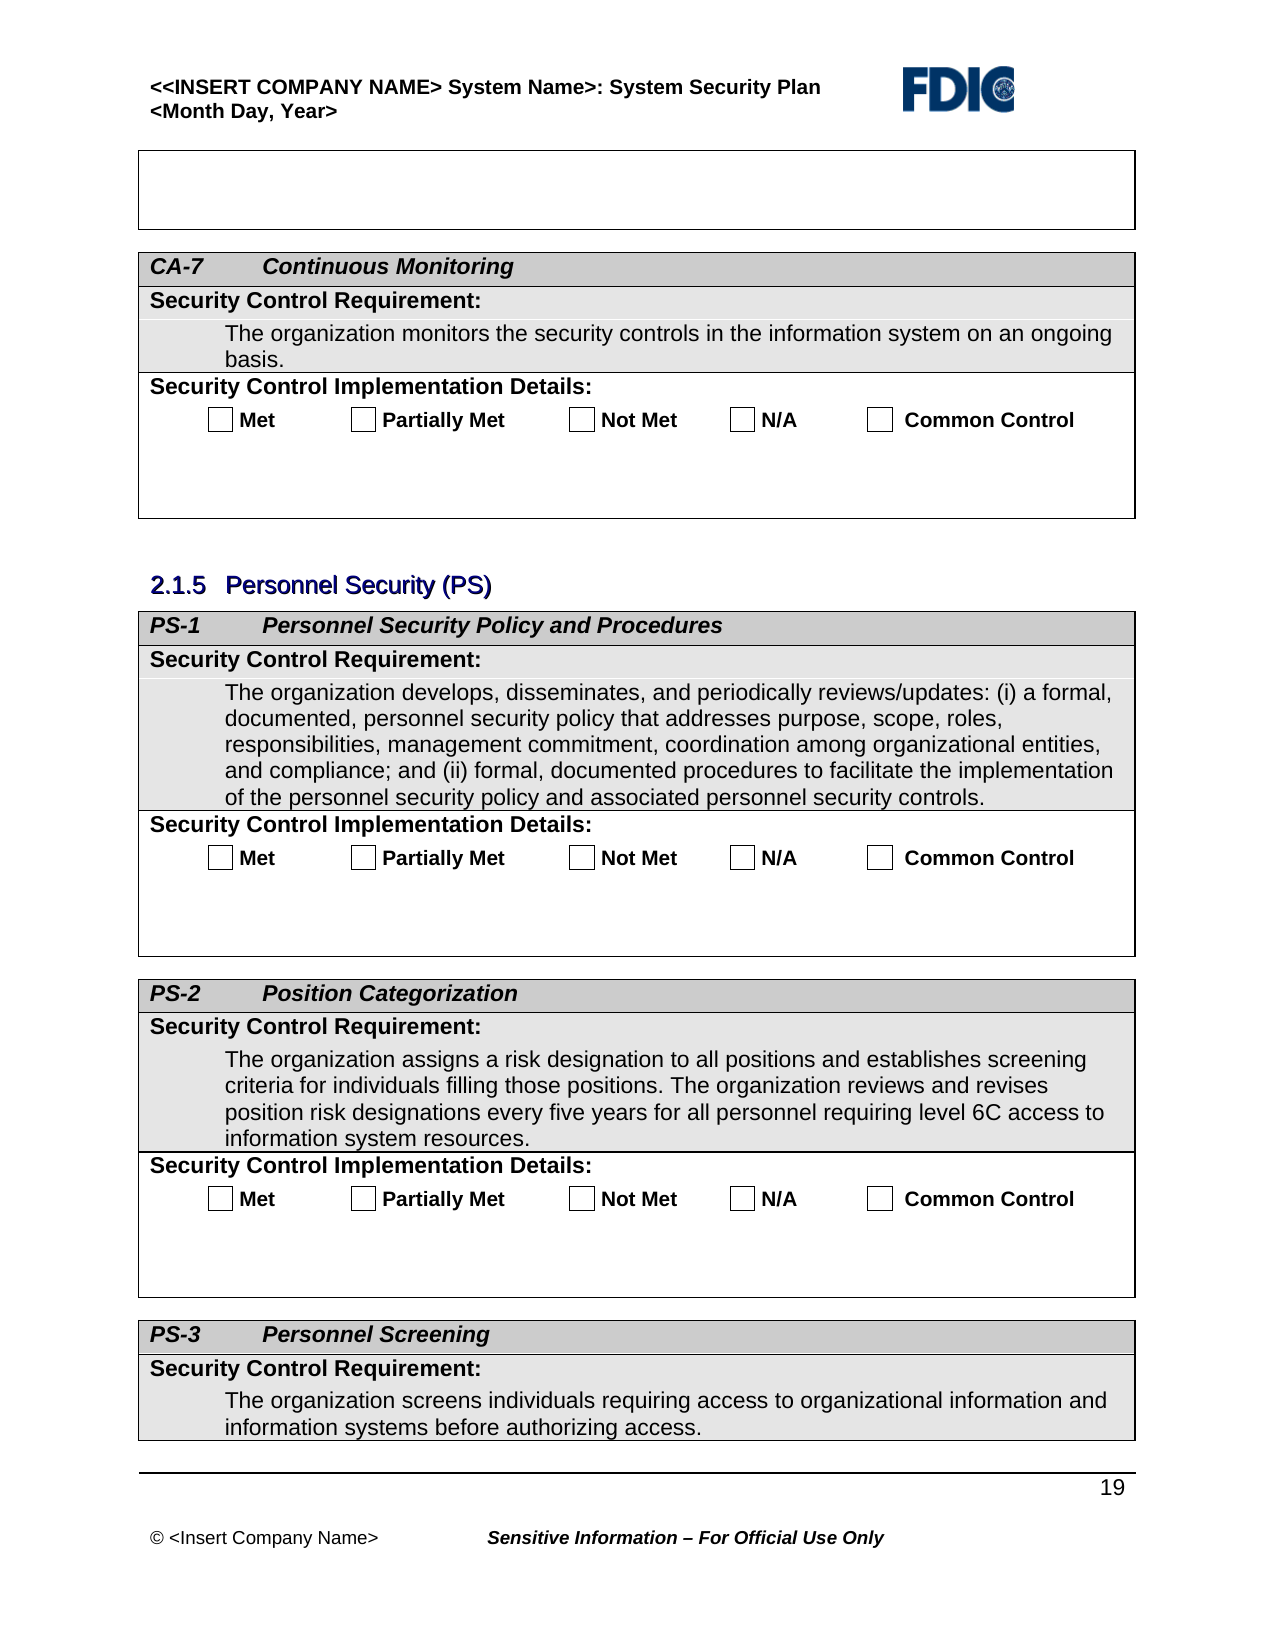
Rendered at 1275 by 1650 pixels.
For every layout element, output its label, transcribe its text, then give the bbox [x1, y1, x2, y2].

table_cell The organization screens individuals requiring access to organizational information and information systems before authorizing access. [139, 1387, 1134, 1440]
table_cell Security Control Requirement: [139, 1355, 1134, 1387]
table_cell [139, 876, 1134, 956]
table_cell PS-3 Personnel Screening [139, 1321, 1134, 1353]
table_cell Security Control Requirement: [139, 646, 1134, 678]
table_cell [139, 439, 1134, 517]
table_cell The organization assigns a risk designation to all positions and establishes screening criteria for individuals filling those positions. The organization reviews and revises position risk designations every five years for all personnel requiring level 6C access to information system resources. [139, 1046, 1134, 1151]
table_cell PS-2 Position Categorization [139, 980, 1134, 1012]
subtitle Personnel Security (PS) [150, 570, 1125, 599]
table_cell Security Control Implementation Details: Met Partially Met Not Met N/A Common Control [139, 811, 1134, 876]
table_cell [139, 151, 1134, 229]
table_cell The organization monitors the security controls in the information system on an ongoing basis. [139, 320, 1134, 372]
table_cell Security Control Implementation Details: Met Partially Met Not Met N/A Common Control [139, 373, 1134, 438]
table_cell Security Control Requirement: [139, 1013, 1134, 1046]
table_cell [138, 230, 1135, 252]
table_cell Security Control Requirement: [139, 287, 1134, 319]
table_cell [138, 957, 1135, 979]
table_cell The organization develops, disseminates, and periodically reviews/updates: (i) a formal, documented, personnel security policy that addresses purpose, scope, roles, responsibilities, management commitment, coordination among organizational entities, and compliance; and (ii) formal, documented procedures to facilitate the implementation of the personnel security policy and associated personnel security controls. [139, 679, 1134, 810]
picture [899, 60, 1021, 120]
table_cell CA-7 Continuous Monitoring [139, 253, 1134, 286]
table_cell Security Control Implementation Details: Met Partially Met Not Met N/A Common Control [139, 1153, 1134, 1218]
table_cell [138, 1298, 1135, 1320]
table_cell [139, 1218, 1134, 1297]
table_header PS-1 Personnel Security Policy and Procedures [139, 612, 1134, 645]
